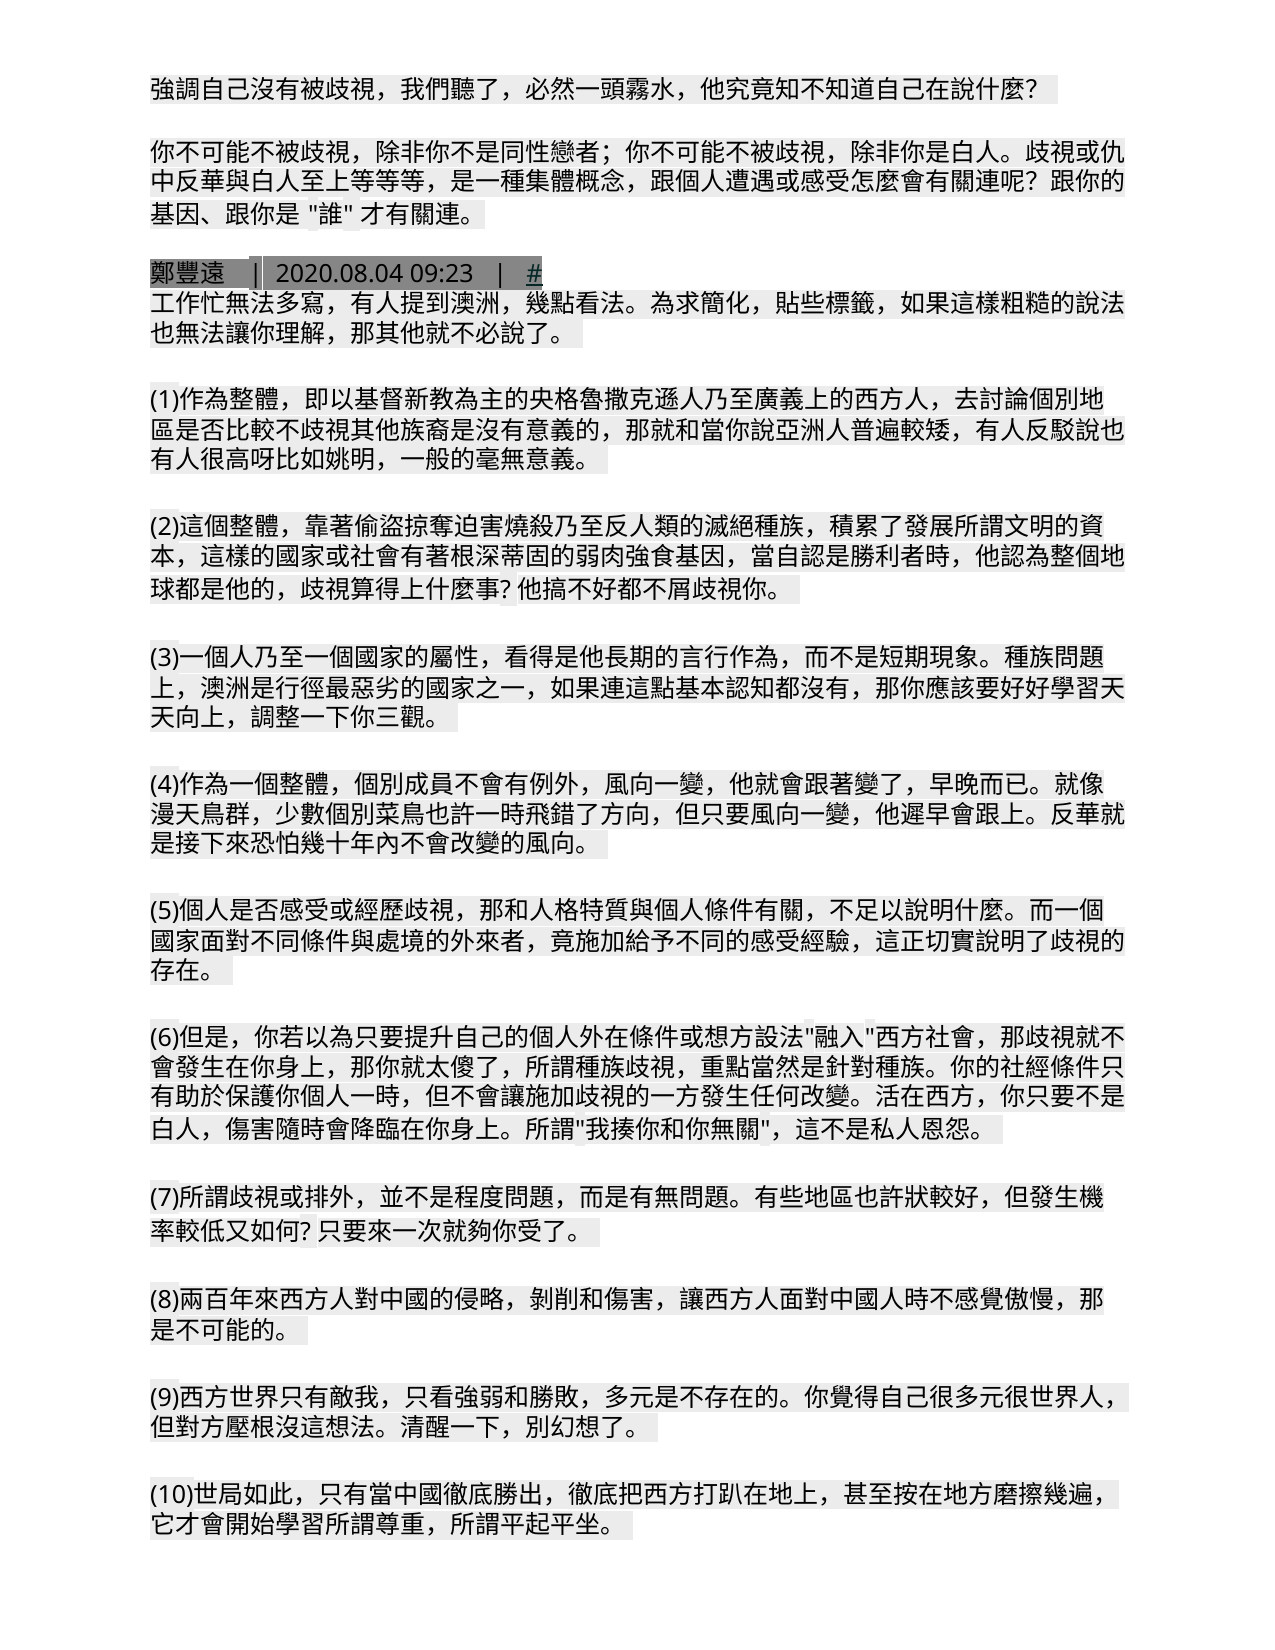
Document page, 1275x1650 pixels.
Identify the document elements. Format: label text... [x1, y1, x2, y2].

text 強調自己沒有被歧視，我們聽了，必然一頭霧水，他究竟知不知道自己在說什麼？ 你不可能不被歧視，除非你不是同性戀者；你不可能不被歧視，除非你是白人。歧視或仇中反華與白人至上等等等，是一種集體概念，跟個人遭遇或感受怎麼會有關連呢？跟你的基因、跟你是 "誰" 才有關連。 [150, 75, 1125, 231]
text 工作忙無法多寫，有人提到澳洲，幾點看法。為求簡化，貼些標籤，如果這樣粗糙的說法也無法讓你理解，那其他就不必說了。 (1)作為整體，即以基督新教為主的央格魯撒克遜人乃至廣義上的西方人，去討論個別地區是否比較不歧視其他族裔是沒有意義的，那就和當你說亞洲人普遍較矮，有人反駁說也有人很高呀比如姚明，一般的毫無意義。 (2)這個整體，靠著偷盜掠奪迫害燒殺乃至反人類的滅絕種族，積累了發展所謂文明的資本，這樣的國家或社會有著根深蒂固的弱肉強食基因，當自認是勝利者時，他認為整個地球都是他的，歧視算得上什麼事? 他搞不好都不屑歧視你。 (3)一個人乃至一個國家的屬性，看得是他長期的言行作為，而不是短期現象。種族問題上，澳洲是行徑最惡劣的國家之一，如果連這點基本認知都沒有，那你應該要好好學習天天向上，調整一下你三觀。 (4)作為一個整體，個別成員不會有例外，風向一變，他就會跟著變了，早晚而已。就像漫天鳥群，少數個別菜鳥也許一時飛錯了方向，但只要風向一變，他遲早會跟上。反華就是接下來恐怕幾十年內不會改變的風向。 (5)個人是否感受或經歷歧視，那和人格特質與個人條件有關，不足以說明什麼。而一個國家面對不同條件與處境的外來者，竟施加給予不同的感受經驗，這正切實說明了歧視的存在。 (6)但是，你若以為只要提升自己的個人外在條件或想方設法"融入"西方社會，那歧視就不會發生在你身上，那你就太傻了，所謂種族歧視，重點當然是針對種族。你的社經條件只有助於保護你個人一時，但不會讓施加歧視的一方發生任何改變。活在西方，你只要不是白人，傷害隨時會降臨在你身上。所謂"我揍你和你無關"，這不是私人恩怨。 (7)所謂歧視或排外，並不是程度問題，而是有無問題。有些地區也許狀較好，但發生機率較低又如何? 只要來一次就夠你受了。 (8)兩百年來西方人對中國的侵略，剝削和傷害，讓西方人面對中國人時不感覺傲慢，那是不可能的。 (9)西方世界只有敵我，只看強弱和勝敗，多元是不存在的。你覺得自己很多元很世界人，但對方壓根沒這想法。清醒一下，別幻想了。 (10)世局如此，只有當中國徹底勝出，徹底把西方打趴在地上，甚至按在地方磨擦幾遍，它才會開始學習所謂尊重，所謂平起平坐。 (11)這是一場世界大戰，不是什麼個人生活圈泡泡裡的小打小鬧。 (12)世局如此，何處不是一灘陰溝臭水? 一個人無論怎麼抉擇怎麼做，終究難逃心理或現實上的各種困境，每個人都得為自己找個說法。所幸我們並不是為了地球而活，要活在水面下或水面上終究是個人的事。 達摩東來，為了找一個不受人惑的人，而我之西去，又為了追尋什麼? 這個問題的答案恐怕只有自己最清楚。 [150, 290, 1125, 1574]
text 鄭豐遠 | 2020.08.04 09:23 | # [150, 256, 1125, 290]
